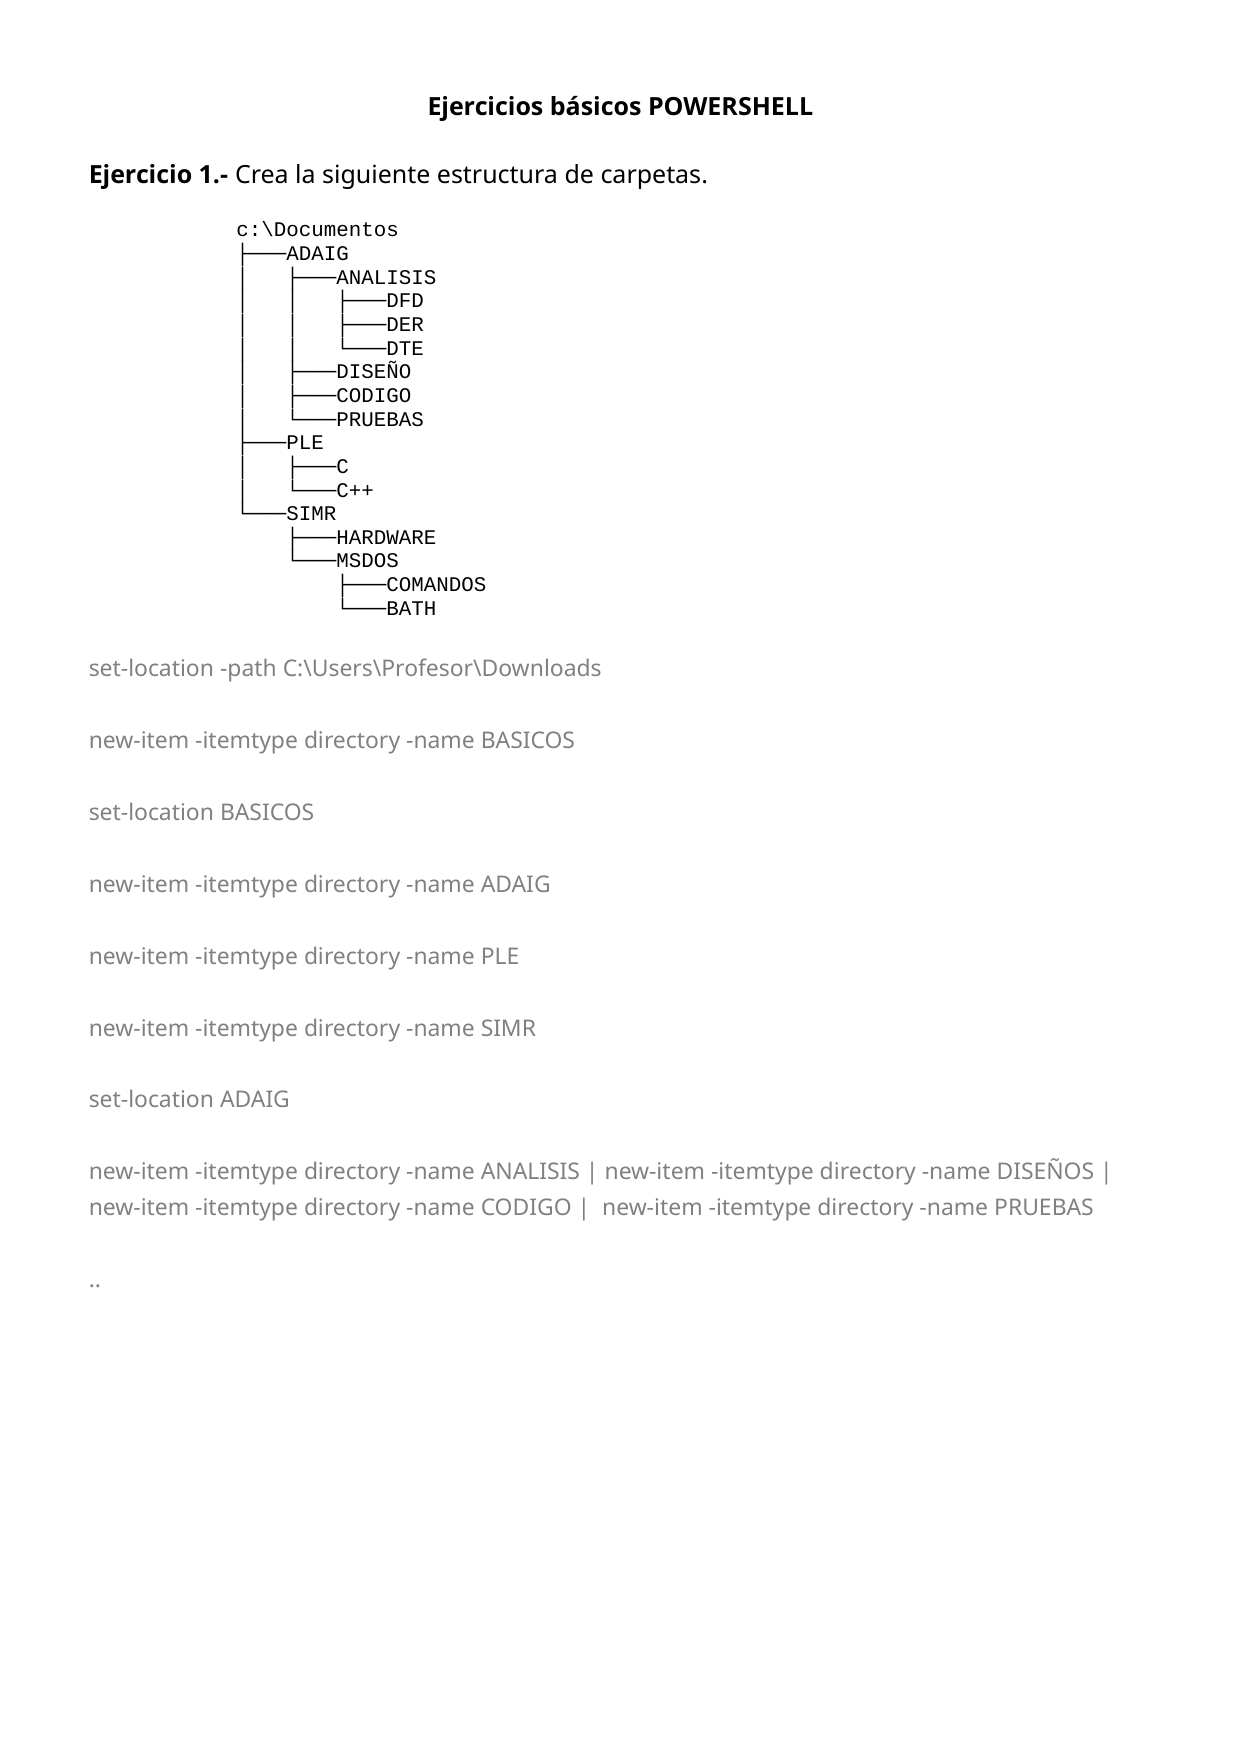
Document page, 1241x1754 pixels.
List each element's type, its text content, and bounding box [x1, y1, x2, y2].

text c:\Documentos [236, 219, 1152, 243]
text │ │ └───DTE [293, 338, 1152, 361]
text new-item -itemtype directory -name SIMR [88, 1012, 1152, 1043]
text │ ├───C [243, 456, 292, 479]
text new-item -itemtype directory -name ANALISIS | new-item -itemtype directory -name DISEÑOS | new-item -itemtype directory -name CODIGO | new-item -itemtype directory -name PRUEBAS [88, 1155, 1152, 1222]
text │ │ ├───DER [236, 314, 1152, 338]
text set-location ADAIG [88, 1083, 1152, 1115]
text ├───HARDWARE [293, 527, 1152, 551]
text └───BATH [236, 598, 1152, 621]
text └───SIMR [236, 503, 1152, 527]
text new-item -itemtype directory -name ADAIG [88, 868, 1152, 899]
text │ ├───ANALISIS [293, 267, 1152, 290]
text │ ├───C [293, 456, 1152, 479]
text new-item -itemtype directory -name BASICOS [88, 724, 1152, 755]
text │ ├───DISEÑO [236, 361, 1152, 385]
text └───MSDOS [236, 551, 1152, 574]
text Ejercicios básicos POWERSHELL [88, 88, 1152, 123]
text │ ├───CODIGO [236, 385, 1152, 409]
text │ └───C++ [236, 479, 1152, 503]
text ├───COMANDOS [236, 574, 1152, 598]
text set-location BASICOS [88, 796, 1152, 827]
text set-location -path C:\Users\Profesor\Downloads [88, 652, 1152, 683]
text .. [88, 1263, 1152, 1294]
text ├───HARDWARE [236, 527, 292, 551]
text ├───PLE [236, 432, 1152, 456]
text Ejercicio 1.- Crea la siguiente estructura de carpetas. [88, 157, 1152, 191]
text │ └───PRUEBAS [243, 409, 1152, 432]
text ├───ADAIG [236, 243, 1152, 267]
text │ │ ├───DFD [236, 290, 1152, 314]
text new-item -itemtype directory -name PLE [88, 940, 1152, 971]
text │ │ └───DTE [243, 338, 292, 361]
text │ ├───ANALISIS [243, 267, 292, 290]
